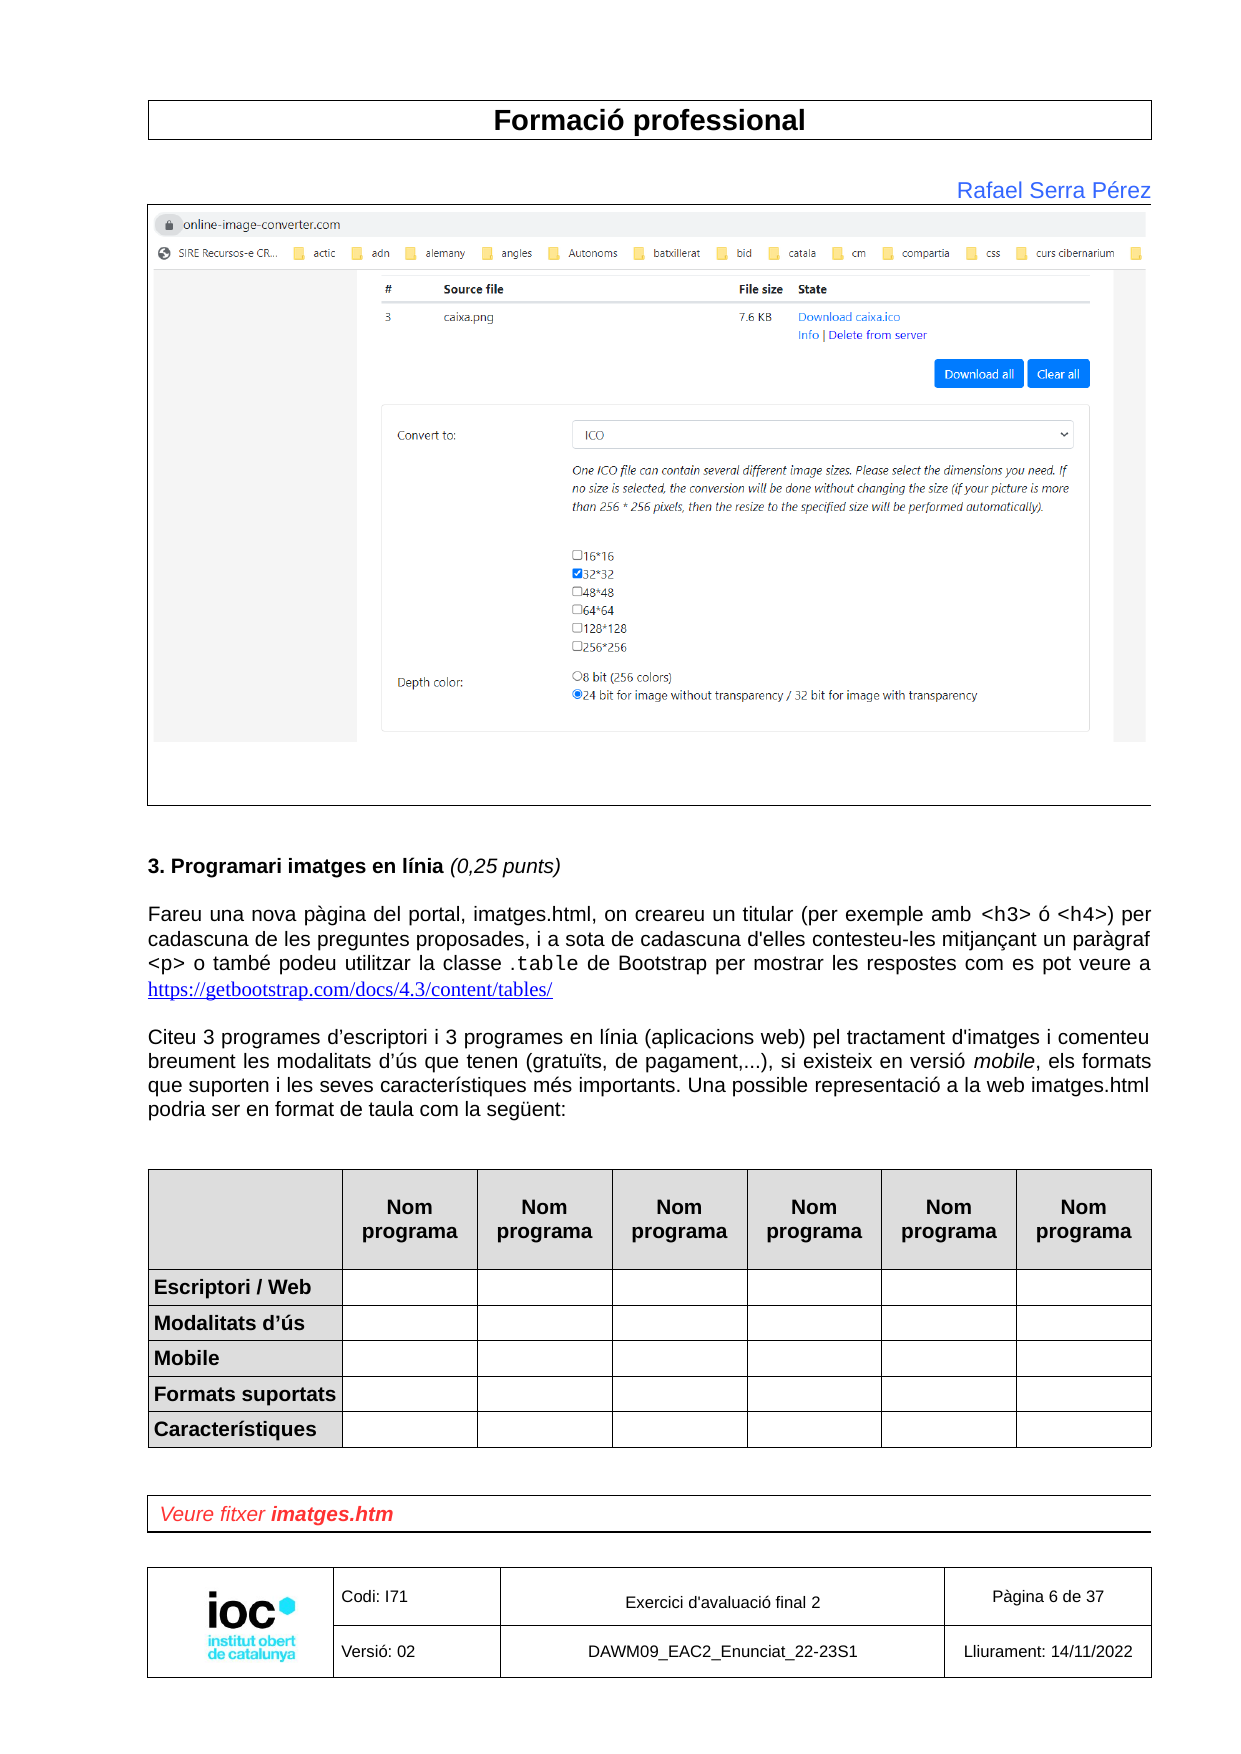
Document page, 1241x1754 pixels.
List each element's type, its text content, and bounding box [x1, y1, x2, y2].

table_header [149, 1170, 342, 1269]
table_cell [343, 1341, 477, 1376]
table_cell Formats suportats [149, 1377, 342, 1411]
table_cell [1017, 1306, 1151, 1340]
table_cell [343, 1412, 477, 1447]
table_cell [882, 1306, 1016, 1340]
table_header Nom programa [1017, 1170, 1151, 1269]
table_cell [882, 1270, 1016, 1305]
table_cell Mobile [149, 1341, 342, 1376]
table_cell [748, 1341, 881, 1376]
table_cell [1017, 1270, 1151, 1305]
table_cell [613, 1270, 747, 1305]
table_cell [1017, 1341, 1151, 1376]
text Citeu 3 programes d’escriptori i 3 programes en línia (aplicacions web) pel tractament d'imatges i comenteu breument les modalitats d’ús que tenen (gratuïts, de pagament,...), si existeix en versió mobile, els formats que suporten i les seves característiques més importants. Una possible representació a la web imatges.html podria ser en format de taula com la següent: [148, 1025, 1151, 1121]
table_cell [1017, 1412, 1151, 1447]
table_cell [1017, 1377, 1151, 1411]
table_header Nom programa [613, 1170, 747, 1269]
picture [153, 210, 1146, 742]
table_cell [613, 1306, 747, 1340]
table_cell [613, 1341, 747, 1376]
table_cell [478, 1306, 612, 1340]
table_cell [882, 1412, 1016, 1447]
table_cell [882, 1377, 1016, 1411]
table_cell [343, 1270, 477, 1305]
table_cell [478, 1412, 612, 1447]
table_cell [748, 1377, 881, 1411]
table_header [148, 205, 1151, 804]
text 3. Programari imatges en línia (0,25 punts) [148, 853, 1151, 877]
table_cell Modalitats d’ús [149, 1306, 342, 1340]
table_header Nom programa [343, 1170, 477, 1269]
table_header Veure fitxer imatges.htm [148, 1496, 1151, 1531]
table_cell [478, 1341, 612, 1376]
picture [195, 1577, 309, 1673]
table_header Nom programa [748, 1170, 881, 1269]
text Fareu una nova pàgina del portal, imatges.html, on creareu un titular (per exemple amb <h3> ó <h4>) per cadascuna de les preguntes proposades, i a sota de cadascuna d'elles contesteu-les mitjançant un paràgraf <p> o també podeu utilitzar la classe .table de Bootstrap per mostrar les respostes com es pot veure a https://getbootstrap.com/docs/4.3/content/tables/ [148, 901, 1151, 1025]
table_header Nom programa [882, 1170, 1016, 1269]
table_cell [343, 1377, 477, 1411]
table_cell [478, 1270, 612, 1305]
table_cell [748, 1270, 881, 1305]
table_cell [613, 1412, 747, 1447]
table_cell Escriptori / Web [149, 1270, 342, 1305]
table_cell [343, 1306, 477, 1340]
table_header Nom programa [478, 1170, 612, 1269]
table_cell [748, 1412, 881, 1447]
table_cell Característiques [149, 1412, 342, 1447]
table_cell [748, 1306, 881, 1340]
table_cell [613, 1377, 747, 1411]
table_cell [882, 1341, 1016, 1376]
table_cell [478, 1377, 612, 1411]
